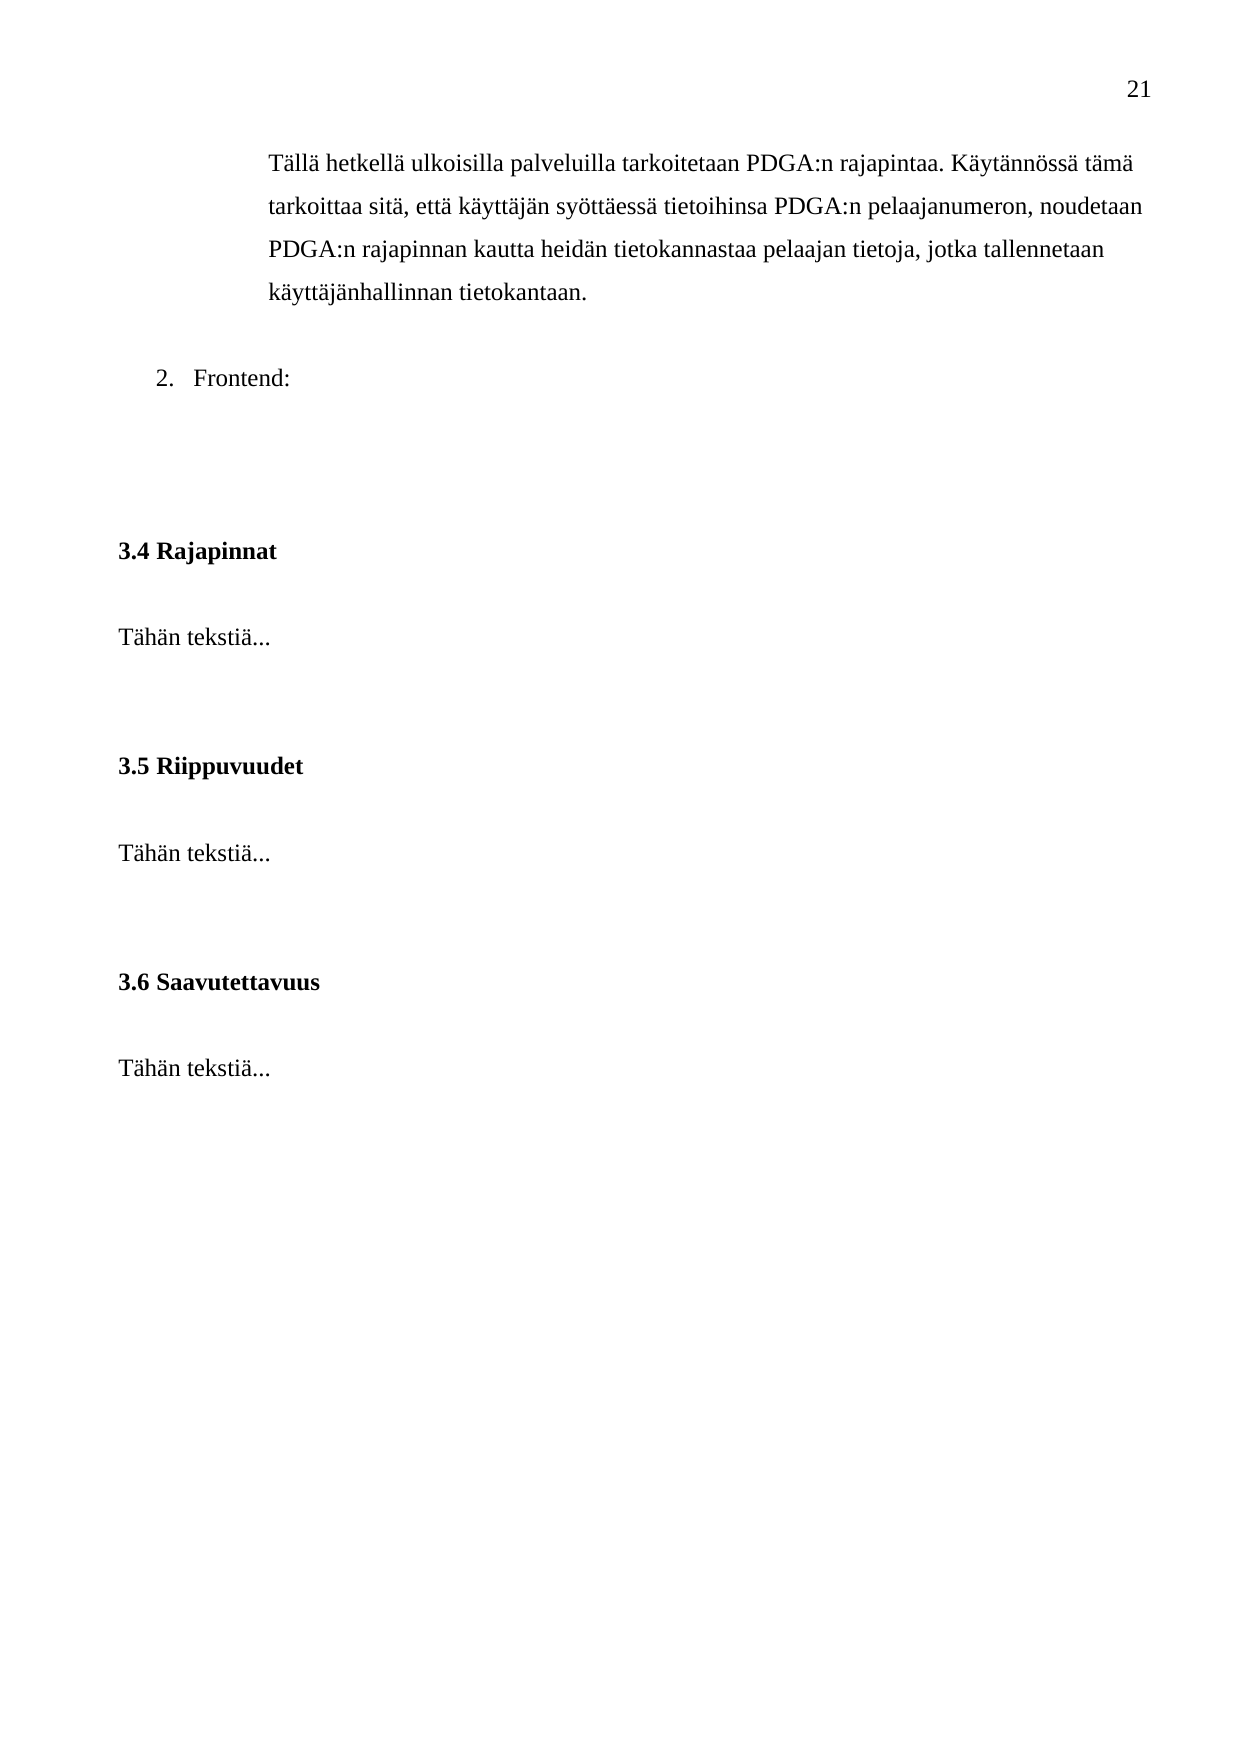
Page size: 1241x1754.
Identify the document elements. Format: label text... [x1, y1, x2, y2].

subtitle Saavutettavuus [118, 967, 1152, 996]
list Tällä hetkellä ulkoisilla palveluilla tarkoitetaan PDGA:n rajapintaa. Käytännössä tämä tarkoittaa sitä, että käyttäjän syöttäessä tietoihinsa PDGA:n pelaajanumeron, noudetaan PDGA:n rajapinnan kautta heidän tietokannastaa pelaajan tietoja, jotka tallennetaan käyttäjänhallinnan tietokantaan. [231, 148, 1152, 306]
list Frontend: [156, 363, 1152, 392]
text Tähän tekstiä... [118, 838, 1152, 866]
subtitle Riippuvuudet [118, 751, 1152, 780]
text Tähän tekstiä... [118, 622, 1152, 651]
subtitle Rajapinnat [118, 536, 1152, 564]
text Tähän tekstiä... [118, 1053, 1152, 1082]
